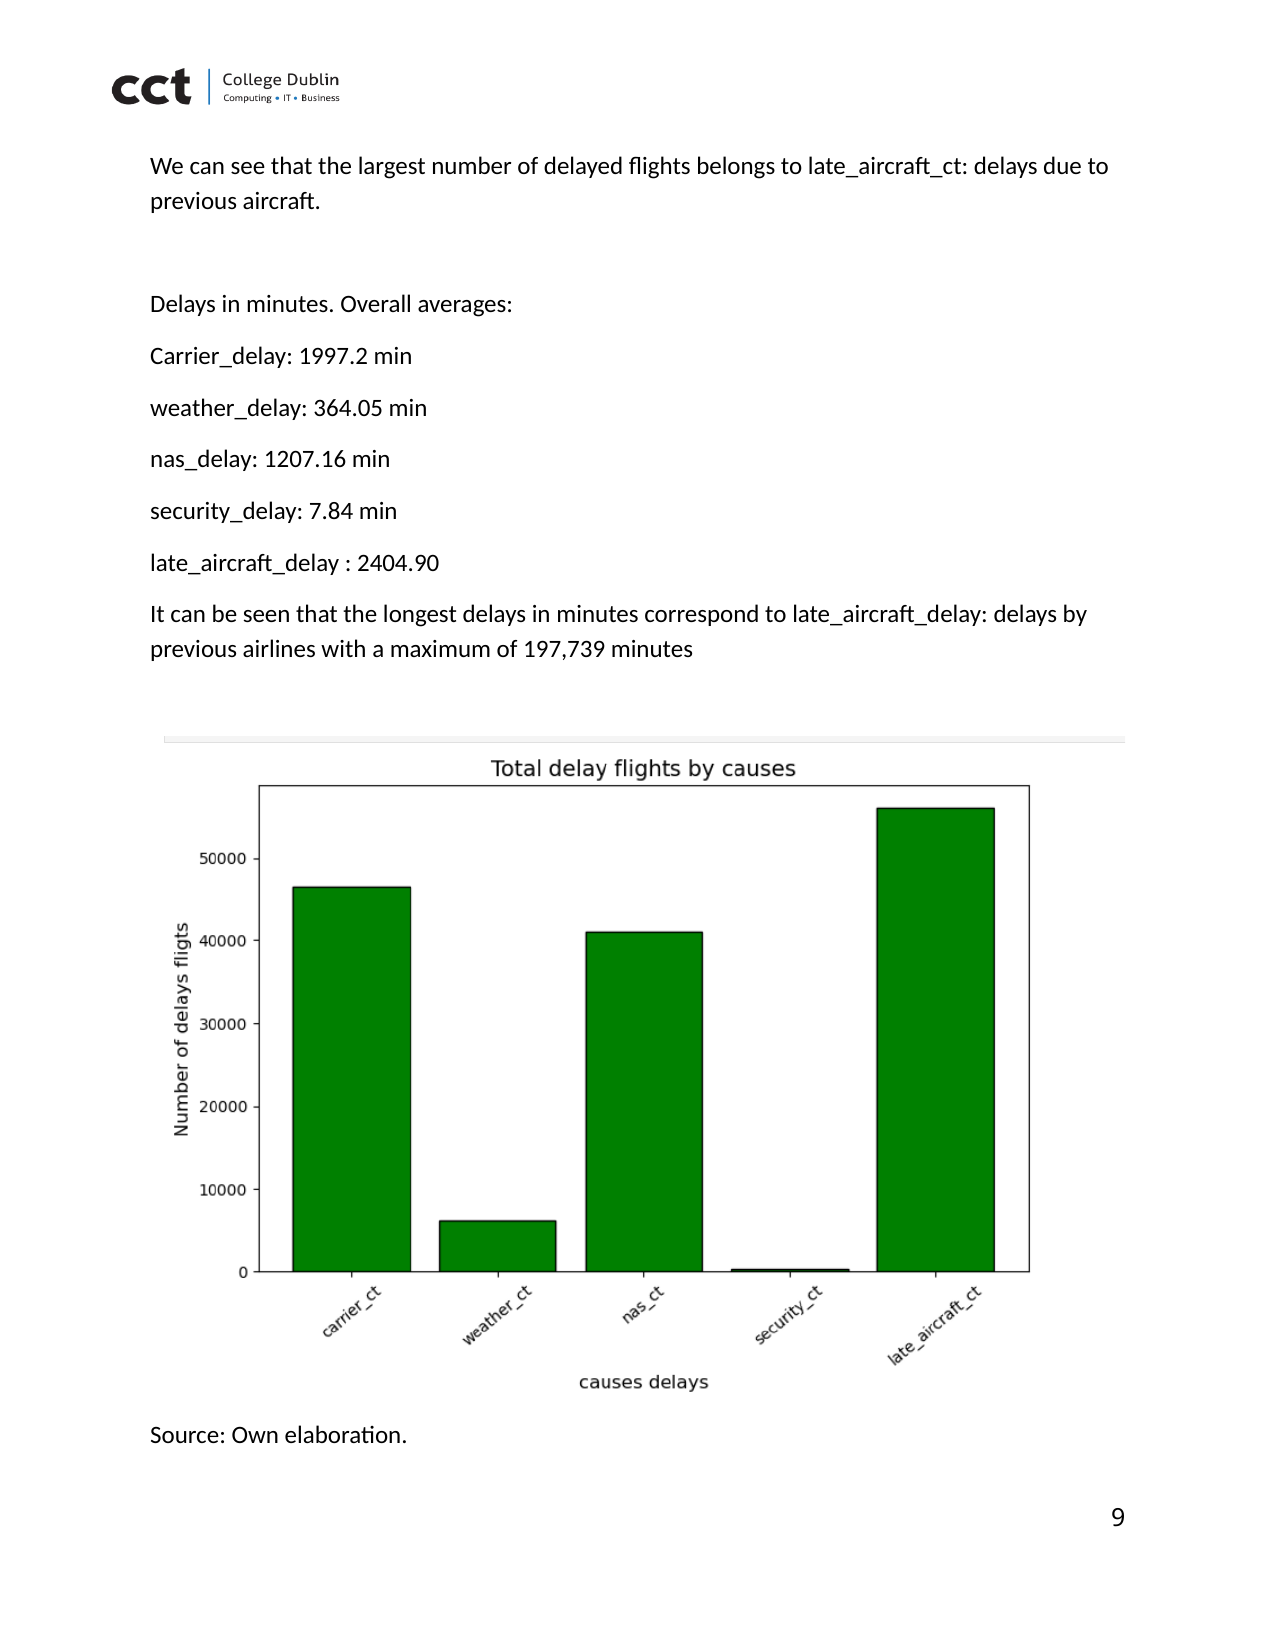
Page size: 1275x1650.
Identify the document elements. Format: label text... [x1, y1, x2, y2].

text We can see that the largest number of delayed flights belongs to late_aircraft_ct: delays due to previous aircraft. [150, 150, 1125, 216]
text security_delay: 7.84 min [150, 495, 1125, 526]
text Source: Own elaboration. [150, 1419, 1125, 1450]
text Delays in minutes. Overall averages: [150, 288, 1125, 319]
text weather_delay: 364.05 min [150, 392, 1125, 422]
text Carrier_delay: 1997.2 min [150, 340, 1125, 371]
text It can be seen that the longest delays in minutes correspond to late_aircraft_delay: delays by previous airlines with a maximum of 197,739 minutes [150, 598, 1125, 664]
text nas_delay: 1207.16 min [150, 443, 1125, 474]
text late_aircraft_delay : 2404.90 [150, 547, 1125, 577]
